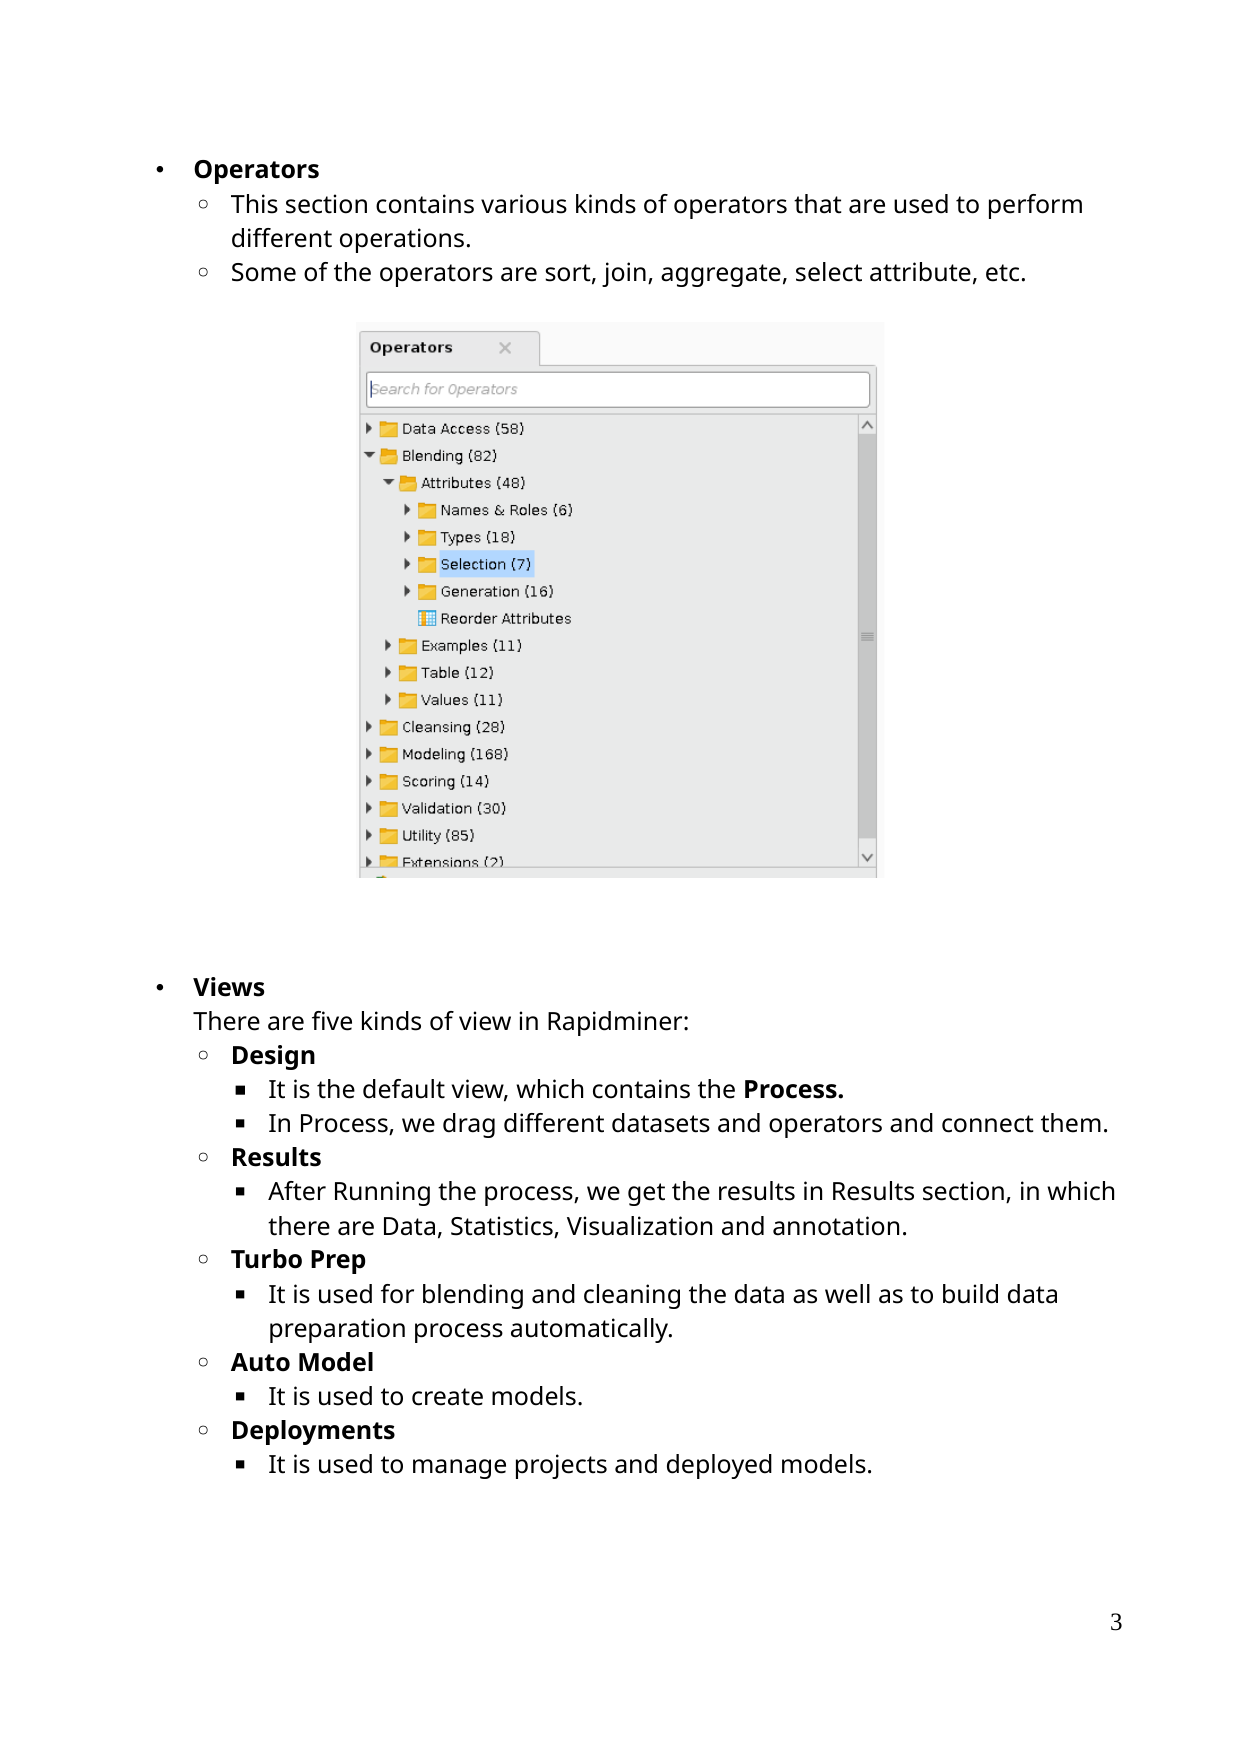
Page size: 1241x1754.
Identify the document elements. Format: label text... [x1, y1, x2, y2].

list Auto Model [193, 1344, 1122, 1378]
list Results [193, 1140, 1122, 1174]
list After Running the process, we get the results in Results section, in which there are Data, Statistics, Visualization and annotation. [231, 1174, 1122, 1242]
list Design [193, 1038, 1122, 1072]
list It is used to create models. [231, 1378, 1122, 1412]
list There are five kinds of view in Rapidminer: [156, 1004, 1122, 1038]
list In Process, we drag different datasets and operators and connect them. [231, 1106, 1122, 1140]
list Operators [156, 152, 1122, 186]
list It is the default view, which contains the Process. [231, 1072, 1122, 1106]
list It is used to manage projects and deployed models. [231, 1447, 1122, 1481]
list Turbo Prep [193, 1242, 1122, 1276]
list Some of the operators are sort, join, aggregate, select attribute, etc. [193, 254, 1122, 288]
list Views [156, 970, 1122, 1004]
list This section contains various kinds of operators that are used to perform different operations. [193, 186, 1122, 254]
picture [356, 322, 885, 878]
list Deployments [193, 1412, 1122, 1447]
list It is used for blending and cleaning the data as well as to build data preparation process automatically. [231, 1276, 1122, 1344]
